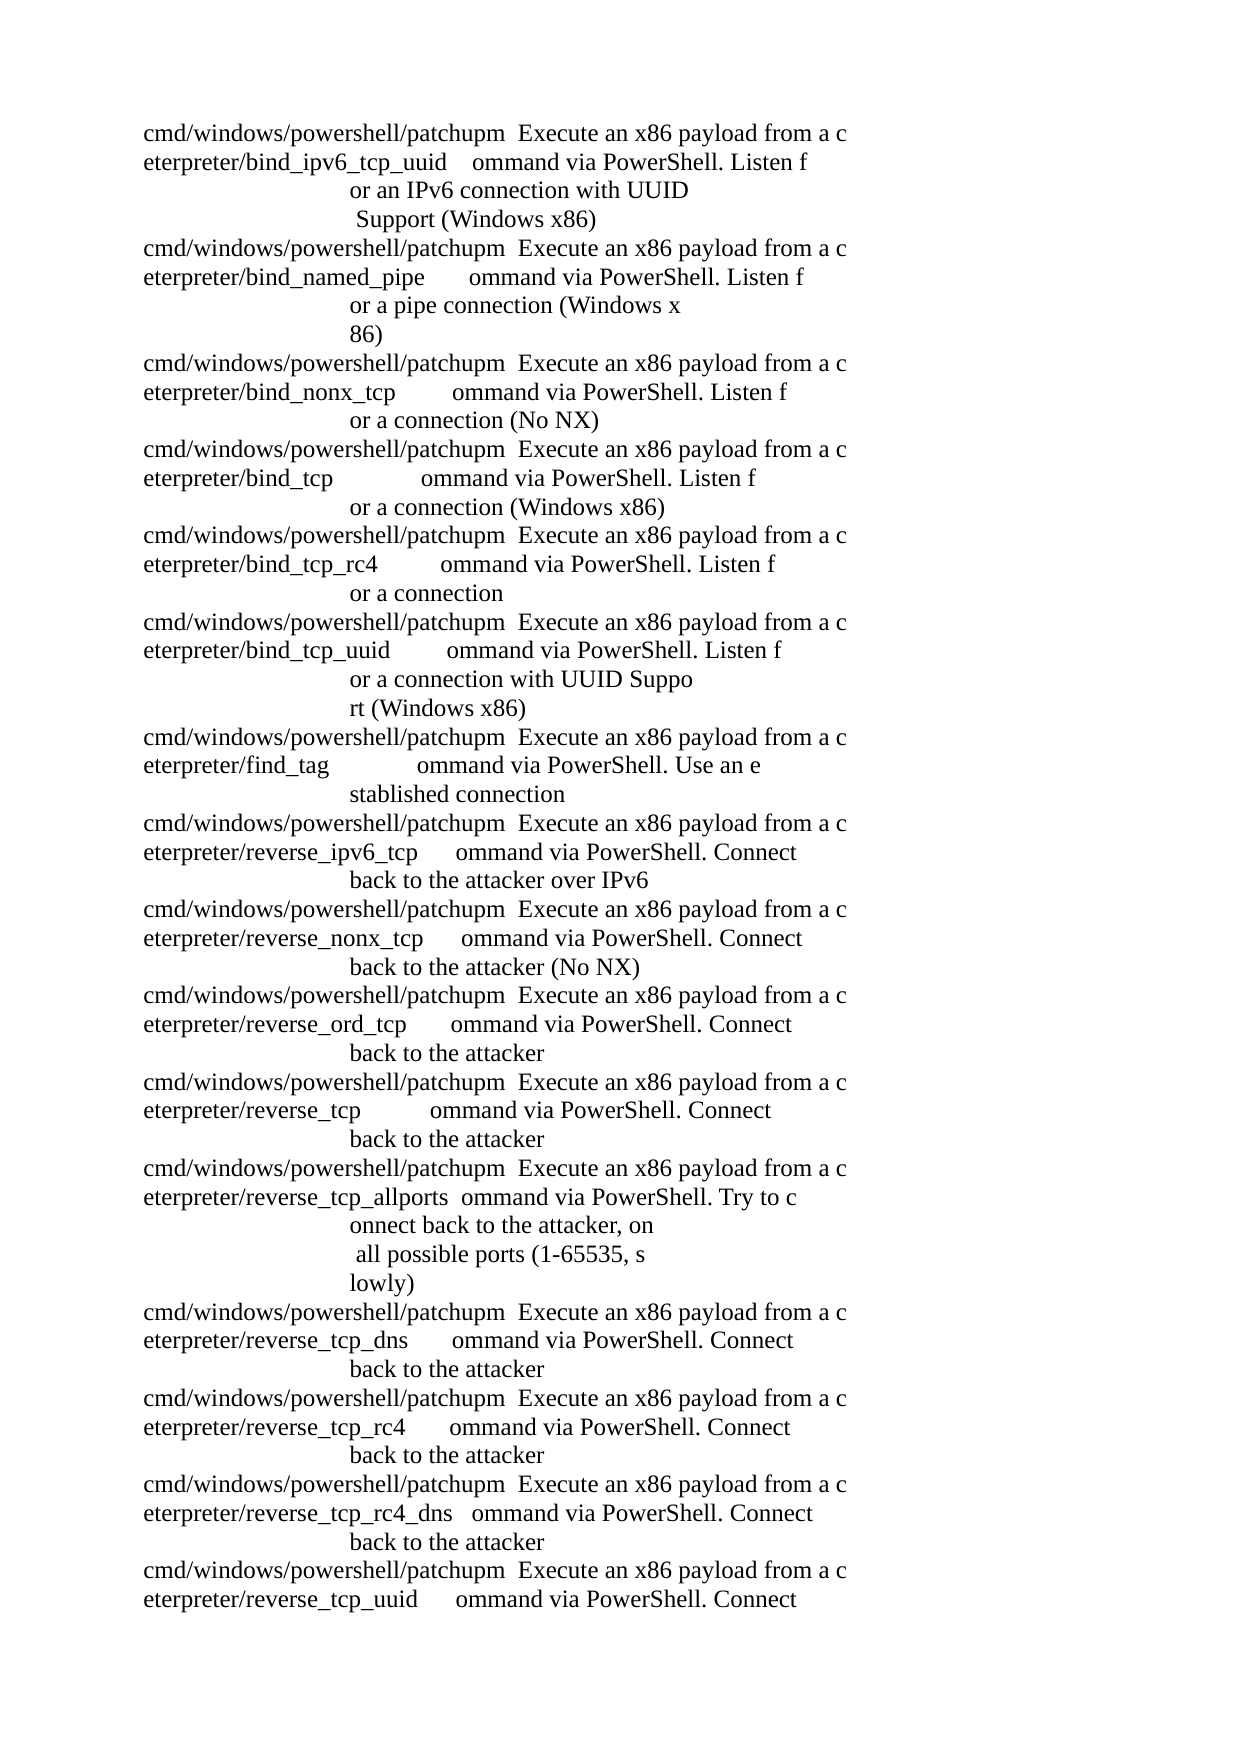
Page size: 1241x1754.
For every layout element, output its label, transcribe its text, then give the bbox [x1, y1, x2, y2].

text cmd/windows/powershell/patchupm Execute an x86 payload from a c [118, 434, 1122, 463]
text eterpreter/reverse_tcp ommand via PowerShell. Connect [118, 1096, 1122, 1124]
text or a connection (No NX) [118, 406, 1122, 434]
text back to the attacker [118, 1354, 1122, 1383]
text cmd/windows/powershell/patchupm Execute an x86 payload from a c [118, 607, 1122, 636]
text cmd/windows/powershell/patchupm Execute an x86 payload from a c [118, 1469, 1122, 1498]
text cmd/windows/powershell/patchupm Execute an x86 payload from a c [118, 233, 1122, 262]
text eterpreter/reverse_ord_tcp ommand via PowerShell. Connect [118, 1009, 1122, 1038]
text stablished connection [118, 779, 1122, 808]
text back to the attacker [118, 1527, 1122, 1556]
text eterpreter/reverse_tcp_dns ommand via PowerShell. Connect [118, 1326, 1122, 1354]
text eterpreter/bind_tcp_rc4 ommand via PowerShell. Listen f [118, 549, 1122, 578]
text eterpreter/bind_tcp_uuid ommand via PowerShell. Listen f [118, 636, 1122, 664]
text eterpreter/bind_nonx_tcp ommand via PowerShell. Listen f [118, 377, 1122, 406]
text eterpreter/bind_tcp ommand via PowerShell. Listen f [118, 463, 1122, 492]
text or a connection [118, 578, 1122, 607]
text back to the attacker [118, 1124, 1122, 1153]
text onnect back to the attacker, on [118, 1211, 1122, 1239]
text cmd/windows/powershell/patchupm Execute an x86 payload from a c [118, 1383, 1122, 1412]
text back to the attacker [118, 1038, 1122, 1067]
text eterpreter/reverse_ipv6_tcp ommand via PowerShell. Connect [118, 837, 1122, 866]
text cmd/windows/powershell/patchupm Execute an x86 payload from a c [118, 722, 1122, 751]
text eterpreter/reverse_tcp_allports ommand via PowerShell. Try to c [118, 1182, 1122, 1211]
text Support (Windows x86) [118, 204, 1122, 233]
text eterpreter/reverse_tcp_uuid ommand via PowerShell. Connect [118, 1584, 1122, 1613]
text eterpreter/reverse_tcp_rc4 ommand via PowerShell. Connect [118, 1412, 1122, 1441]
text eterpreter/reverse_tcp_rc4_dns ommand via PowerShell. Connect [118, 1498, 1122, 1527]
text rt (Windows x86) [118, 693, 1122, 722]
text cmd/windows/powershell/patchupm Execute an x86 payload from a c [118, 894, 1122, 923]
text cmd/windows/powershell/patchupm Execute an x86 payload from a c [118, 981, 1122, 1009]
text 86) [118, 319, 1122, 348]
text or a connection (Windows x86) [118, 492, 1122, 521]
text lowly) [118, 1268, 1122, 1297]
text back to the attacker [118, 1441, 1122, 1469]
text cmd/windows/powershell/patchupm Execute an x86 payload from a c [118, 1297, 1122, 1326]
text back to the attacker (No NX) [118, 952, 1122, 981]
text or a connection with UUID Suppo [118, 664, 1122, 693]
text eterpreter/bind_ipv6_tcp_uuid ommand via PowerShell. Listen f [118, 147, 1122, 176]
text cmd/windows/powershell/patchupm Execute an x86 payload from a c [118, 1556, 1122, 1584]
text eterpreter/reverse_nonx_tcp ommand via PowerShell. Connect [118, 923, 1122, 952]
text or an IPv6 connection with UUID [118, 176, 1122, 204]
text cmd/windows/powershell/patchupm Execute an x86 payload from a c [118, 118, 1122, 147]
text cmd/windows/powershell/patchupm Execute an x86 payload from a c [118, 521, 1122, 549]
text cmd/windows/powershell/patchupm Execute an x86 payload from a c [118, 348, 1122, 377]
text cmd/windows/powershell/patchupm Execute an x86 payload from a c [118, 1067, 1122, 1096]
text eterpreter/bind_named_pipe ommand via PowerShell. Listen f [118, 262, 1122, 291]
text or a pipe connection (Windows x [118, 291, 1122, 319]
text all possible ports (1-65535, s [118, 1239, 1122, 1268]
text eterpreter/find_tag ommand via PowerShell. Use an e [118, 751, 1122, 779]
text cmd/windows/powershell/patchupm Execute an x86 payload from a c [118, 808, 1122, 837]
text cmd/windows/powershell/patchupm Execute an x86 payload from a c [118, 1153, 1122, 1182]
text back to the attacker over IPv6 [118, 866, 1122, 894]
